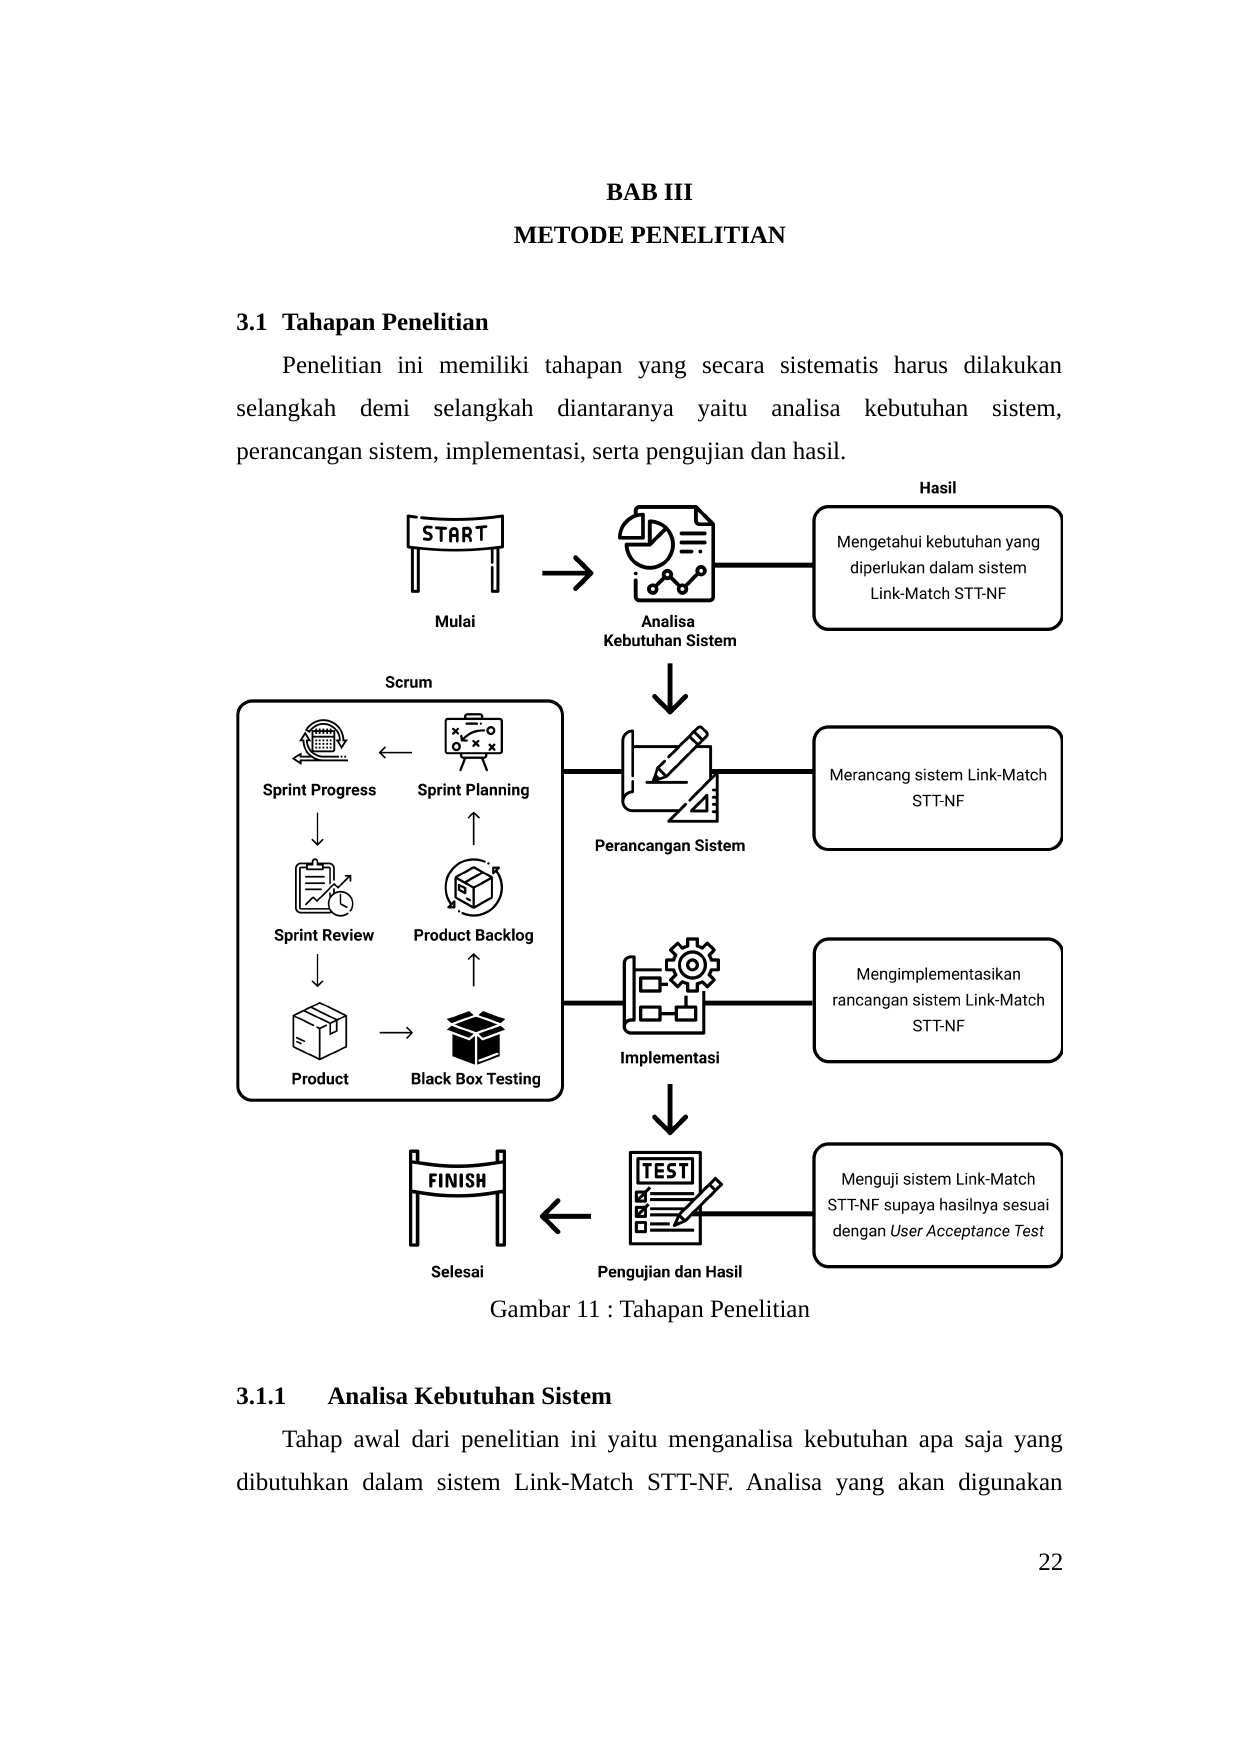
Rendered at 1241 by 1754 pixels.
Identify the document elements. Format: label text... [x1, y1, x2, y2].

picture [236, 479, 1063, 1281]
subtitle BAB III [236, 177, 1063, 206]
subtitle 3.1.1 Analisa Kebutuhan Sistem [236, 1381, 1063, 1409]
text Gambar 11 : Tahapan Penelitian [236, 1294, 1063, 1323]
subtitle METODE PENELITIAN [236, 220, 1063, 249]
subtitle 3.1 Tahapan Penelitian [236, 307, 1063, 335]
text Tahap awal dari penelitian ini yaitu menganalisa kebutuhan apa saja yang dibutuhkan dalam sistem Link-Match STT-NF. Analisa yang akan digunakan [236, 1424, 1063, 1496]
text Penelitian ini memiliki tahapan yang secara sistematis harus dilakukan selangkah demi selangkah diantaranya yaitu analisa kebutuhan sistem, perancangan sistem, implementasi, serta pengujian dan hasil. [236, 350, 1063, 465]
